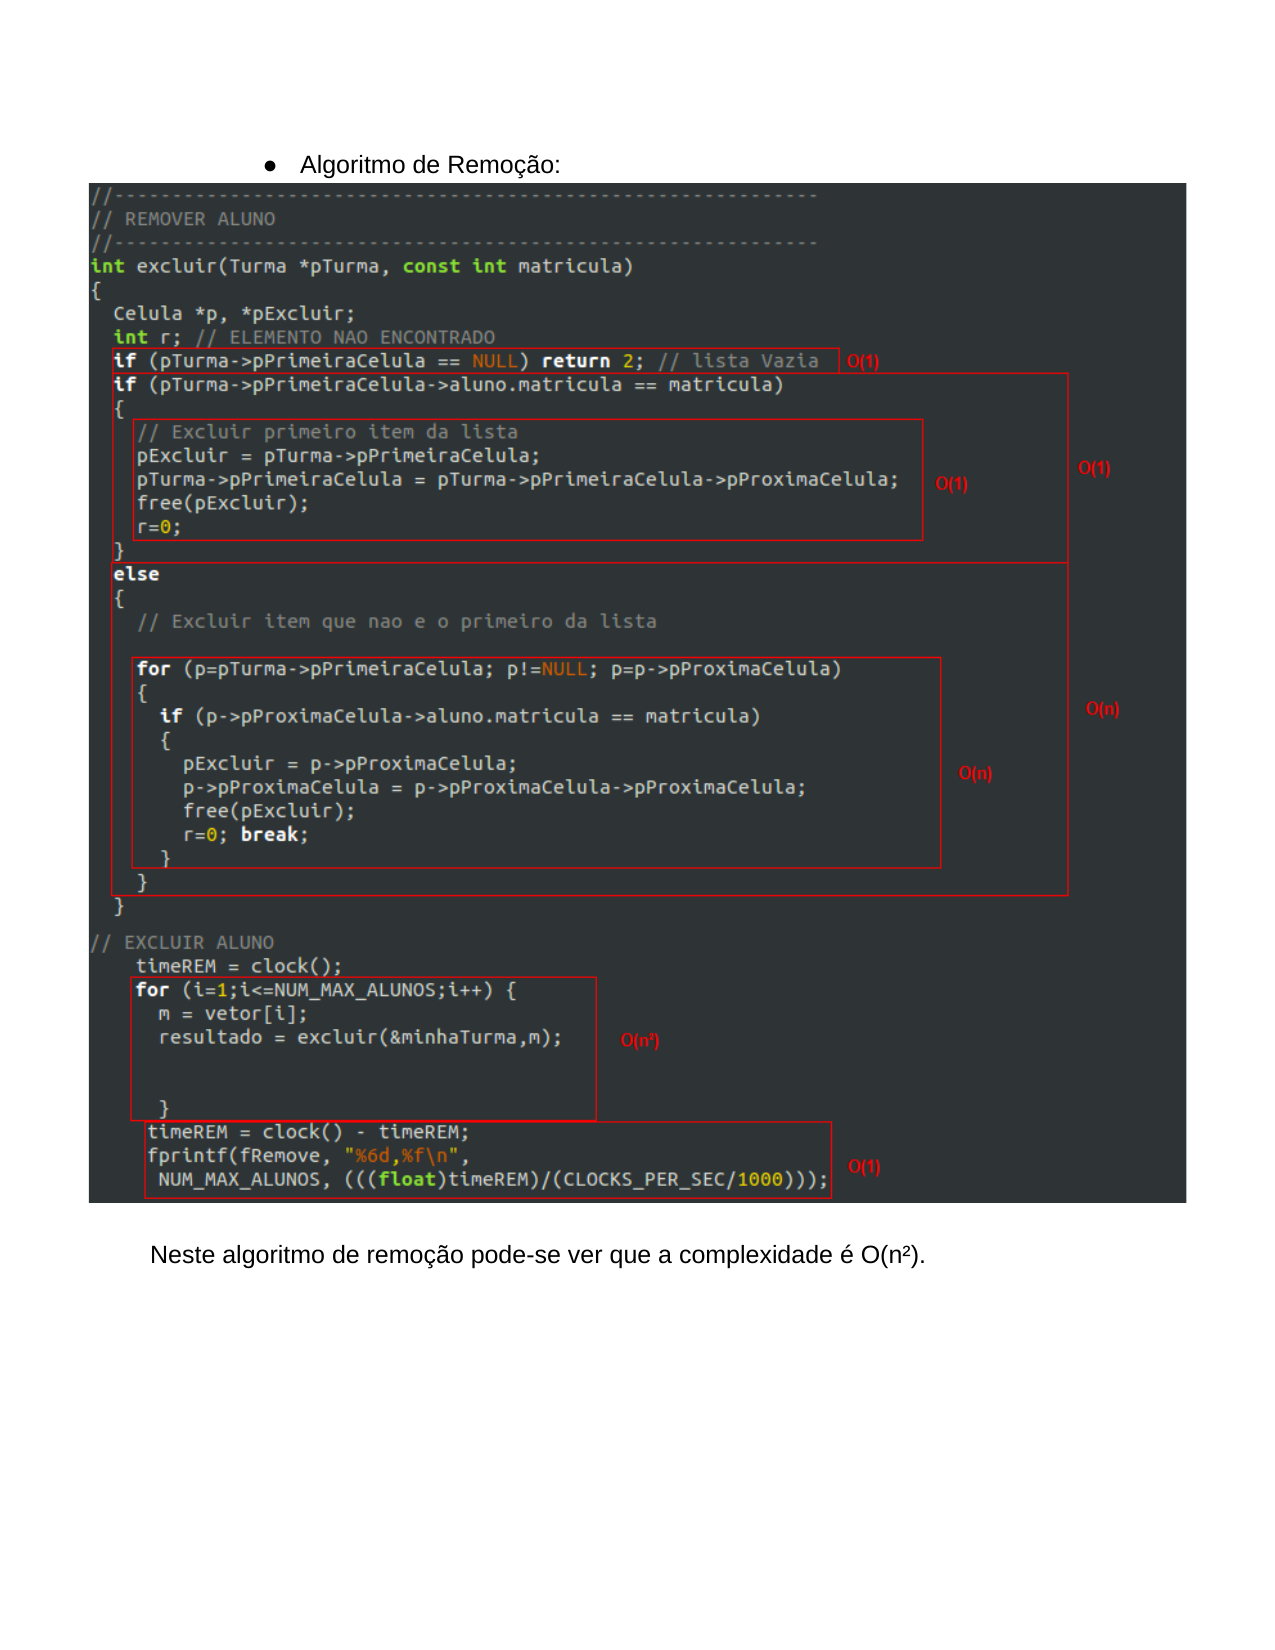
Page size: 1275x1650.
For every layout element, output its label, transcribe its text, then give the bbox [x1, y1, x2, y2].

text Neste algoritmo de remoção pode-se ver que a complexidade é O(n²). [150, 1240, 1125, 1269]
picture [88, 183, 1187, 1203]
list Algoritmo de Remoção: [225, 150, 1125, 179]
